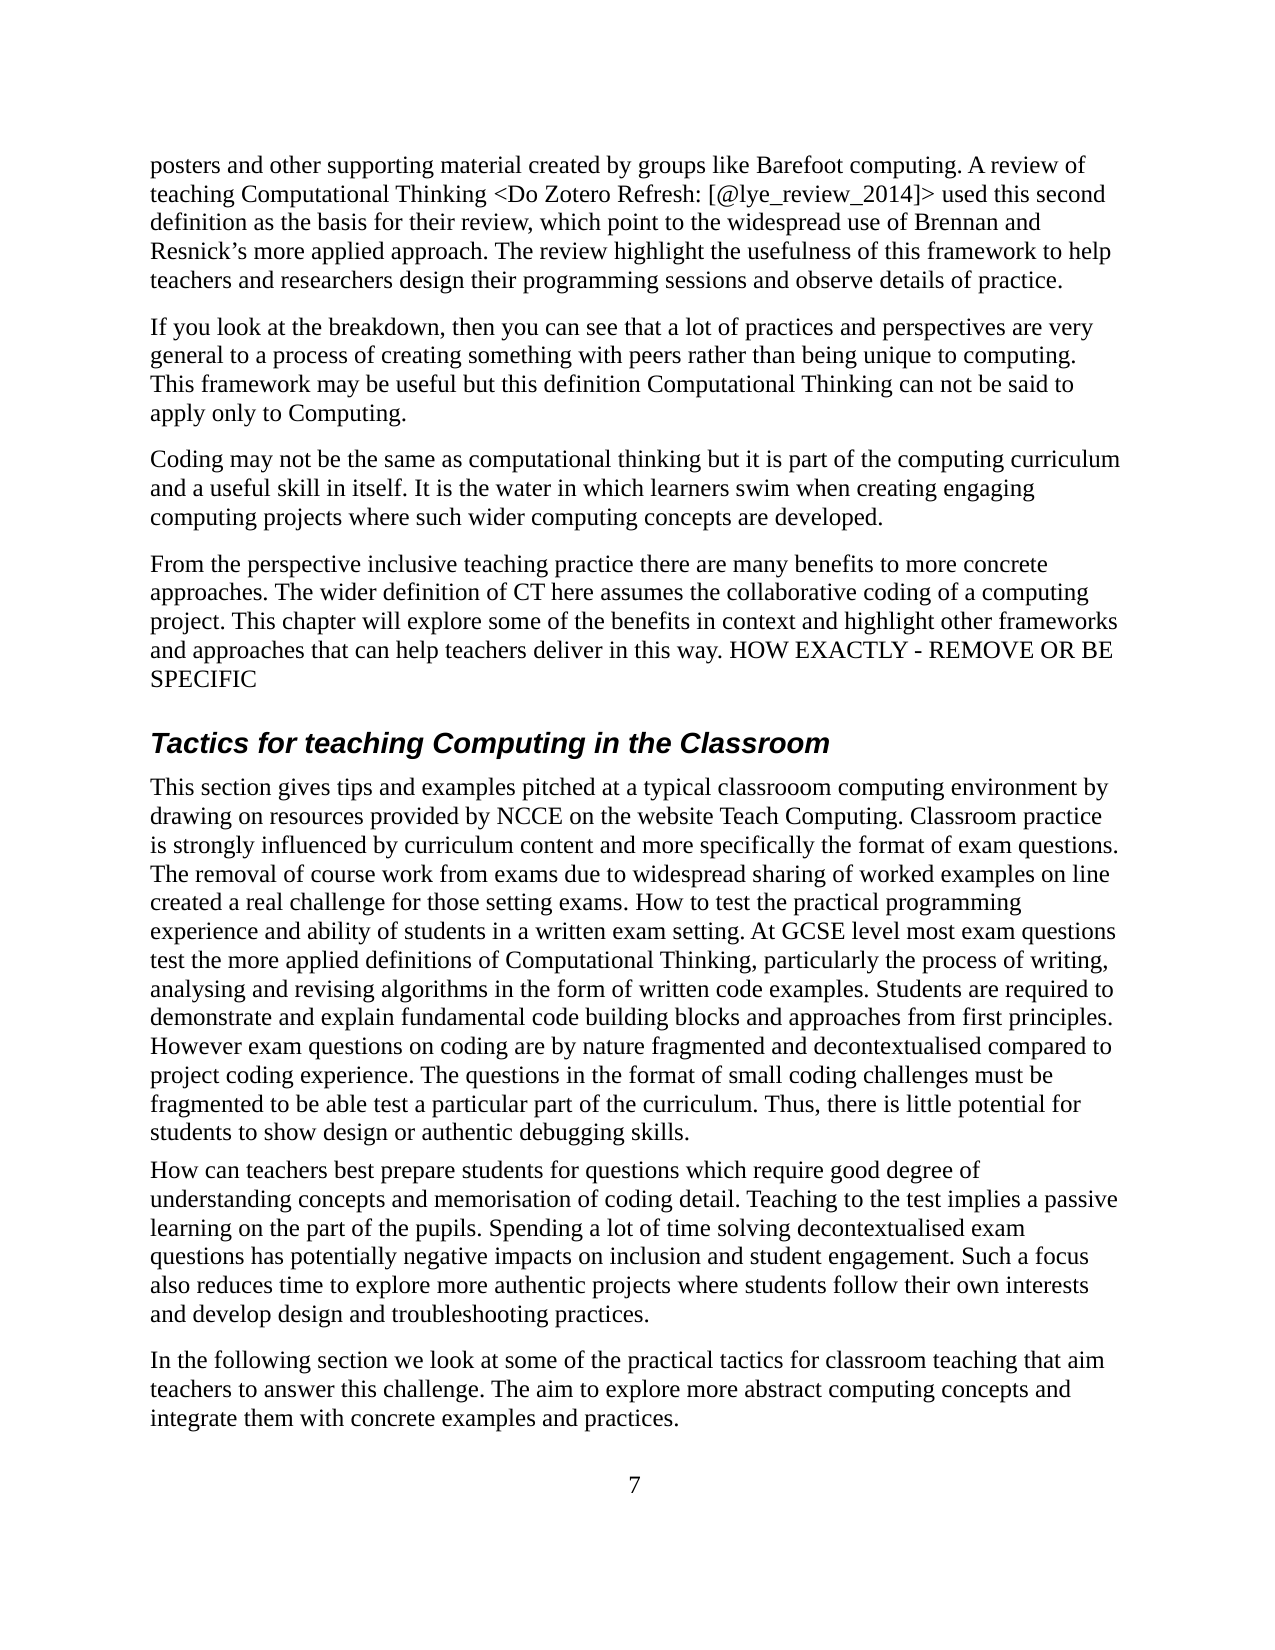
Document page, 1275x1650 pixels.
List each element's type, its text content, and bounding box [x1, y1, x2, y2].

text This section gives tips and examples pitched at a typical classrooom computing environment by drawing on resources provided by NCCE on the website Teach Computing. Classroom practice is strongly influenced by curriculum content and more specifically the format of exam questions. The removal of course work from exams due to widespread sharing of worked examples on line created a real challenge for those setting exams. How to test the practical programming experience and ability of students in a written exam setting. At GCSE level most exam questions test the more applied definitions of Computational Thinking, particularly the process of writing, analysing and revising algorithms in the form of written code examples. Students are required to demonstrate and explain fundamental code building blocks and approaches from first principles. However exam questions on coding are by nature fragmented and decontextualised compared to project coding experience. The questions in the format of small coding challenges must be fragmented to be able test a particular part of the curriculum. Thus, there is little potential for students to show design or authentic debugging skills. [150, 772, 1125, 1146]
text In the following section we look at some of the practical tactics for classroom teaching that aim teachers to answer this challenge. The aim to explore more abstract computing concepts and integrate them with concrete examples and practices. [150, 1346, 1125, 1432]
text How can teachers best prepare students for questions which require good degree of understanding concepts and memorisation of coding detail. Teaching to the test implies a passive learning on the part of the pupils. Spending a lot of time solving decontextualised exam questions has potentially negative impacts on inclusion and student engagement. Such a focus also reduces time to explore more authentic projects where students follow their own interests and develop design and troubleshooting practices. [150, 1155, 1125, 1328]
text From the perspective inclusive teaching practice there are many benefits to more concrete approaches. The wider definition of CT here assumes the collaborative coding of a computing project. This chapter will explore some of the benefits in context and highlight other frameworks and approaches that can help teachers deliver in this way. HOW EXACTLY - REMOVE OR BE SPECIFIC [150, 549, 1125, 692]
text Coding may not be the same as computational thinking but it is part of the computing curriculum and a useful skill in itself. It is the water in which learners swim when creating engaging computing projects where such wider computing concepts are developed. [150, 444, 1125, 531]
subtitle Tactics for teaching Computing in the Classroom [150, 726, 1125, 760]
text posters and other supporting material created by groups like Barefoot computing. A review of teaching Computational Thinking <Do Zotero Refresh: [@lye_review_2014]> used this second definition as the basis for their review, which point to the widespread use of Brennan and Resnick’s more applied approach. The review highlight the usefulness of this framework to help teachers and researchers design their programming sessions and observe details of practice. [150, 150, 1125, 294]
text If you look at the breakdown, then you can see that a lot of practices and perspectives are very general to a process of creating something with peers rather than being unique to computing. This framework may be useful but this definition Computational Thinking can not be said to apply only to Computing. [150, 312, 1125, 427]
